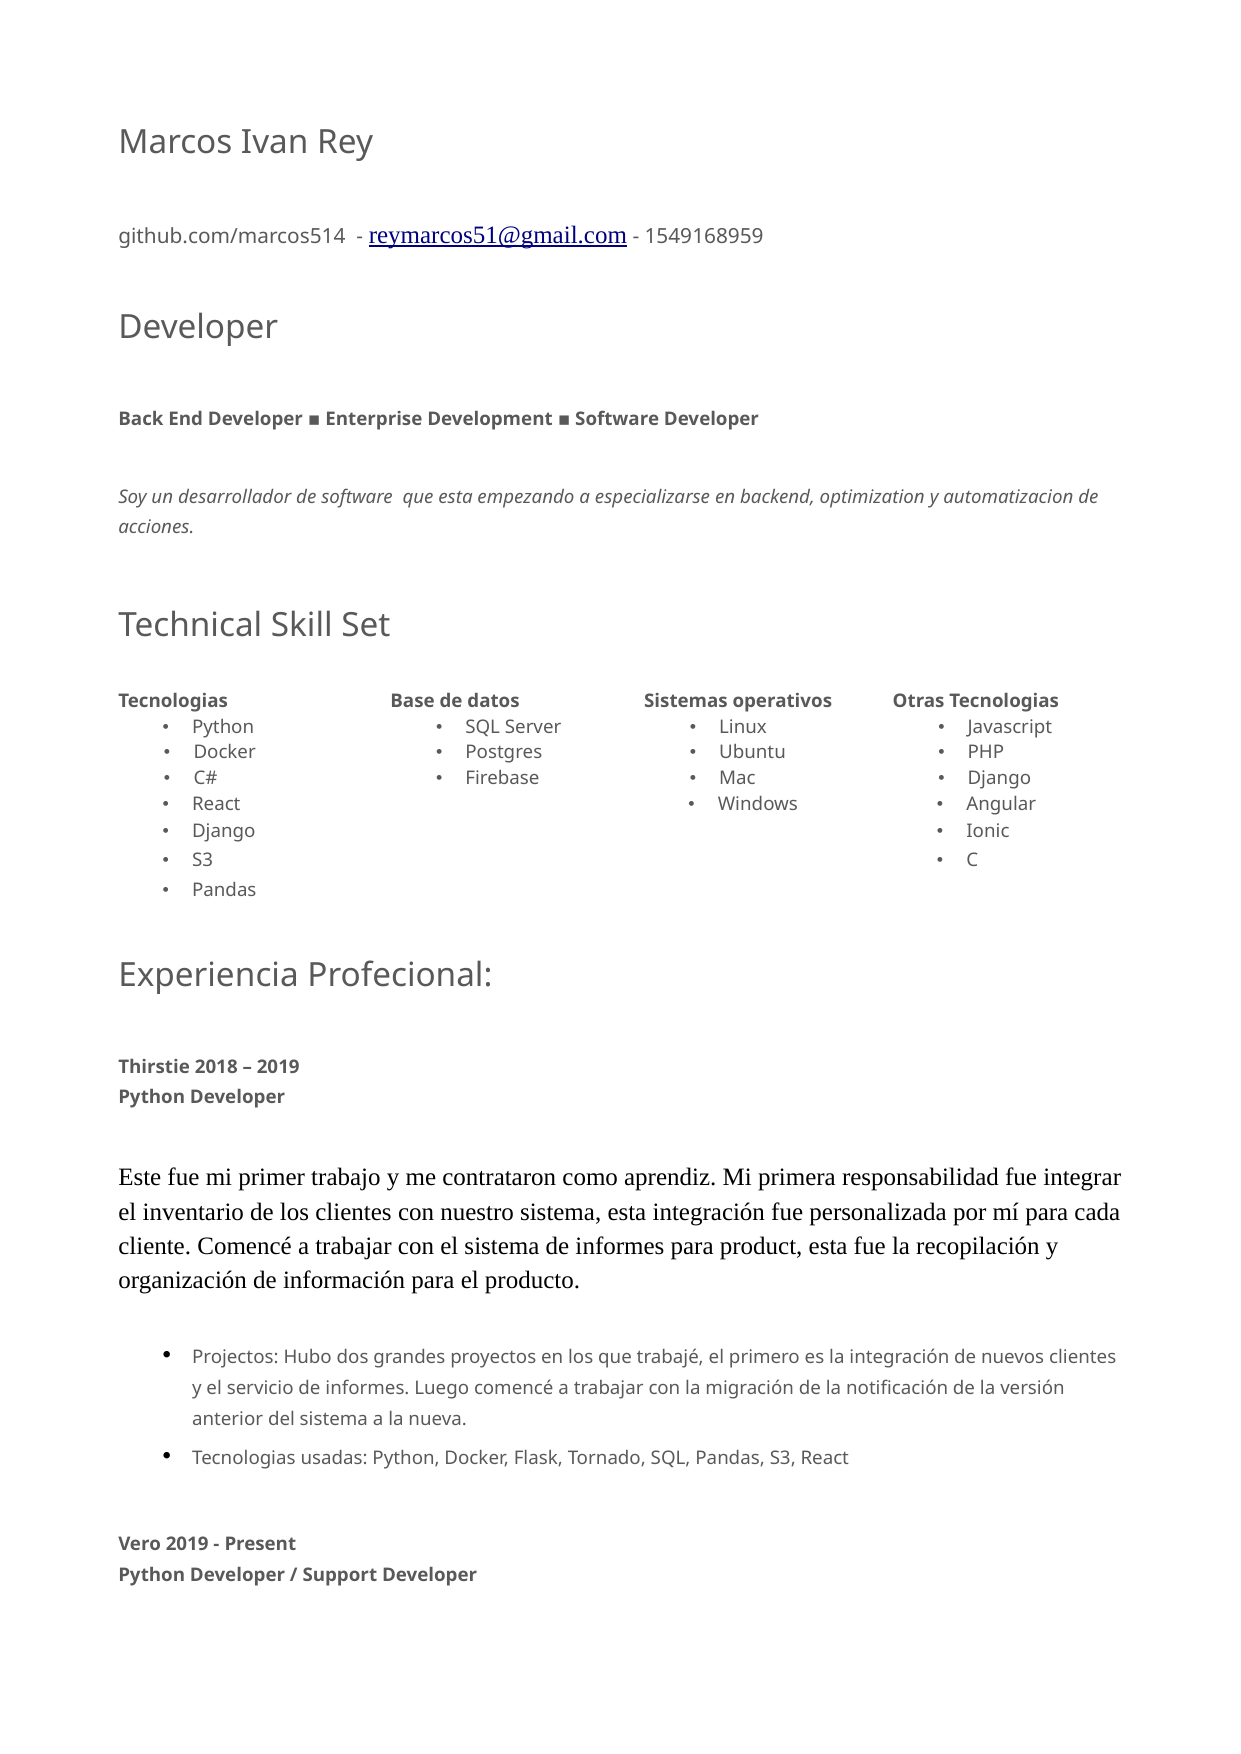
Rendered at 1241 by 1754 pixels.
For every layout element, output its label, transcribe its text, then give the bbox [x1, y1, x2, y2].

table_cell [390, 790, 644, 815]
table_cell C [893, 845, 1122, 874]
table_cell [390, 815, 644, 845]
table_cell Docker [118, 739, 390, 764]
table_cell Pandas [118, 874, 390, 903]
table_header Tecnologias [118, 688, 390, 713]
text Vero 2019 - Present [118, 1531, 1122, 1556]
table_cell Angular [893, 790, 1122, 815]
text Python Developer [118, 1084, 1122, 1109]
table_cell Python [118, 713, 390, 739]
table_cell C# [118, 764, 390, 790]
table_cell Postgres [390, 739, 644, 764]
table_cell Ubuntu [644, 739, 892, 764]
table_cell Firebase [390, 764, 644, 790]
table_cell [893, 874, 1122, 903]
table_cell SQL Server [390, 713, 644, 739]
table_header Base de datos [390, 688, 644, 713]
table_cell Ionic [893, 815, 1122, 845]
table_cell [390, 874, 644, 903]
text Marcos Ivan Rey [118, 118, 1122, 163]
text Experiencia Profecional: [118, 951, 1122, 997]
table_cell [390, 845, 644, 874]
table_cell Django [118, 815, 390, 845]
table_header Sistemas operativos [644, 688, 892, 713]
list Projectos: Hubo dos grandes proyectos en los que trabajé, el primero es la integración de nuevos clientes y el servicio de informes. Luego comencé a trabajar con la migración de la notificación de la versión anterior del sistema a la nueva. [162, 1344, 1122, 1431]
text Este fue mi primer trabajo y me contrataron como aprendiz. Mi primera responsabilidad fue integrar el inventario de los clientes con nuestro sistema, esta integración fue personalizada por mí para cada cliente. Comencé a trabajar con el sistema de informes para product, esta fue la recopilación y organización de información para el producto. [118, 1162, 1122, 1294]
table_cell [644, 815, 892, 845]
text Soy un desarrollador de software que esta empezando a especializarse en backend, optimization y automatizacion de acciones. [118, 483, 1122, 539]
table_cell Linux [644, 713, 892, 739]
table_cell [644, 874, 892, 903]
table_cell Windows [644, 790, 892, 815]
text Back End Developer ▪ Enterprise Development ▪ Software Developer [118, 405, 1122, 431]
text Technical Skill Set [118, 600, 1122, 646]
list Tecnologias usadas: Python, Docker, Flask, Tornado, SQL, Pandas, S3, React [162, 1444, 1122, 1469]
table_cell S3 [118, 845, 390, 874]
table_header Otras Tecnologias [893, 688, 1122, 713]
table_cell Mac [644, 764, 892, 790]
table_cell [644, 845, 892, 874]
text Thirstie 2018 – 2019 [118, 1053, 1122, 1079]
table_cell Django [893, 764, 1122, 790]
text Python Developer / Support Developer [118, 1561, 1122, 1587]
text github.com/marcos514 - reymarcos51@gmail.com - 1549168959 [118, 220, 1122, 250]
table_cell PHP [893, 739, 1122, 764]
table_cell React [118, 790, 390, 815]
text Developer [118, 303, 1122, 348]
table_cell Javascript [893, 713, 1122, 739]
